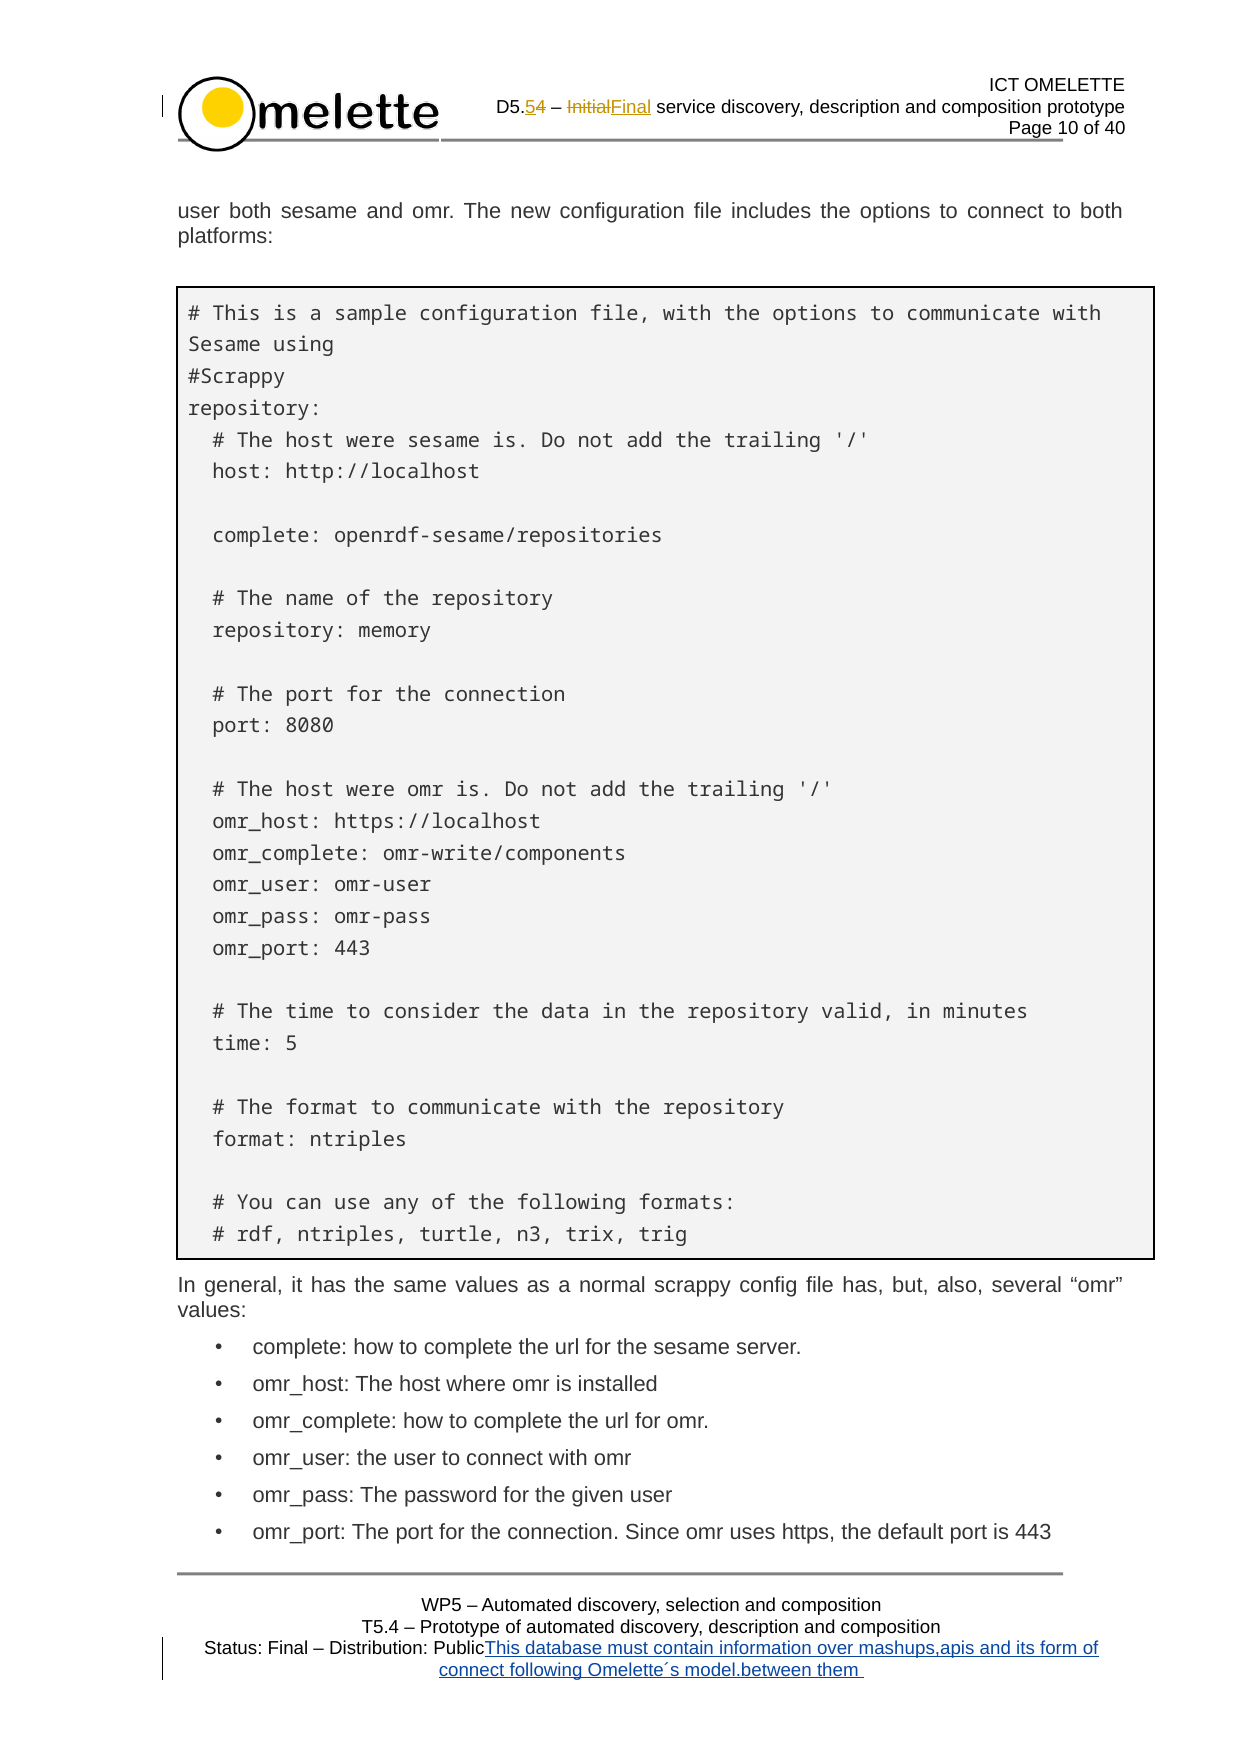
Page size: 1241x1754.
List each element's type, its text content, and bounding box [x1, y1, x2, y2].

list omr_complete: how to complete the url for omr. [215, 1408, 1125, 1433]
list omr_host: The host where omr is installed [215, 1371, 1125, 1396]
text In general, it has the same values as a normal scrappy config file has, but, also, several “omr” values: [177, 1271, 1125, 1322]
text user both sesame and omr. The new configuration file includes the options to connect to both platforms: [177, 198, 1125, 249]
picture [178, 76, 439, 152]
table_header # This is a sample configuration file, with the options to communicate with Sesame using #Scrappy repository: # The host were sesame is. Do not add the trailing '/' host: http://localhost complete: openrdf-sesame/repositories # The name of the repository repository: memory # The port for the connection port: 8080 # The host were omr is. Do not add the trailing '/' omr_host: https://localhost omr_complete: omr-write/components omr_user: omr-user omr_pass: omr-pass omr_port: 443 # The time to consider the data in the repository valid, in minutes time: 5 # The format to communicate with the repository format: ntriples # You can use any of the following formats: # rdf, ntriples, turtle, n3, trix, trig [178, 288, 1153, 1258]
list omr_pass: The password for the given user [215, 1482, 1125, 1507]
list omr_user: the user to connect with omr [215, 1444, 1125, 1470]
list omr_port: The port for the connection. Since omr uses https, the default port is 443 [215, 1518, 1125, 1544]
list complete: how to complete the url for the sesame server. [215, 1334, 1125, 1359]
